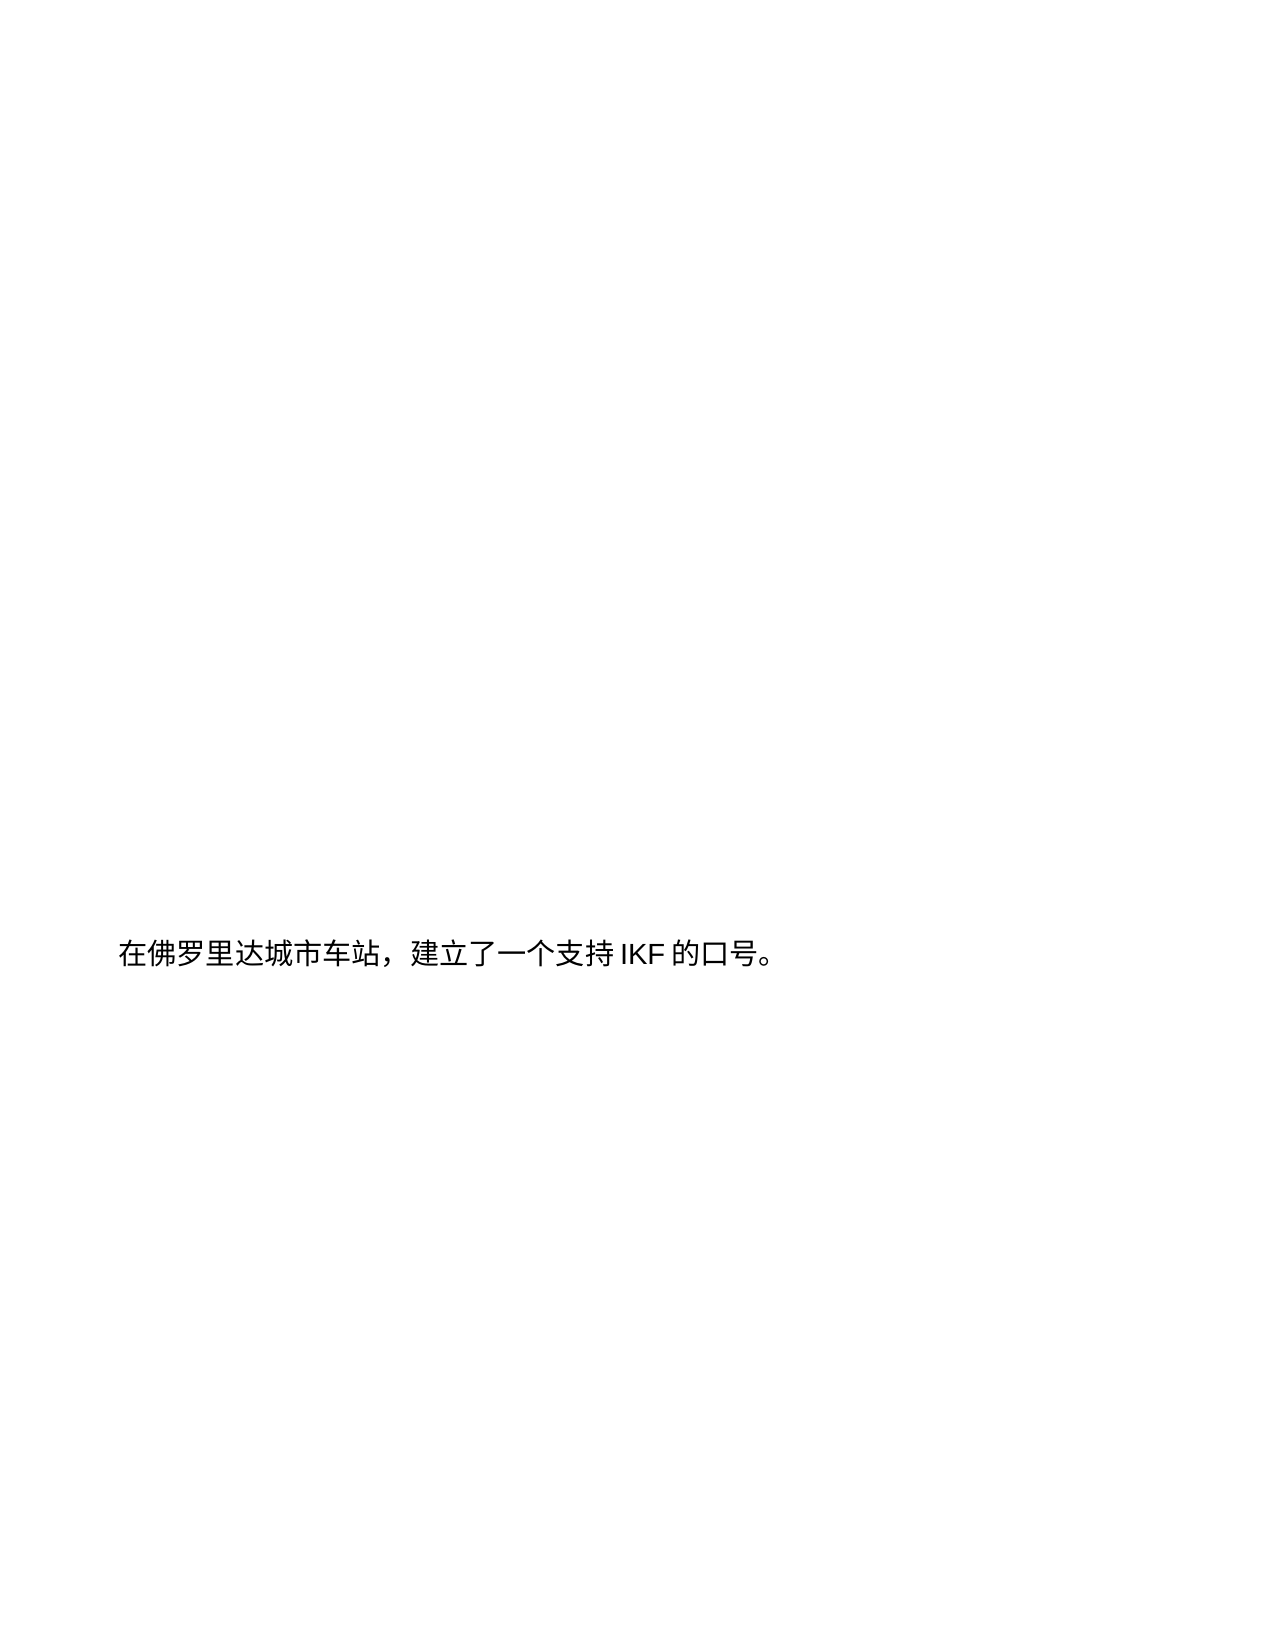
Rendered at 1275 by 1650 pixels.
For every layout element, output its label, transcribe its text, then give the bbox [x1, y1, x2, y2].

text 在佛罗里达城市车站，建立了一个支持IKF的口号。 [118, 118, 1157, 973]
